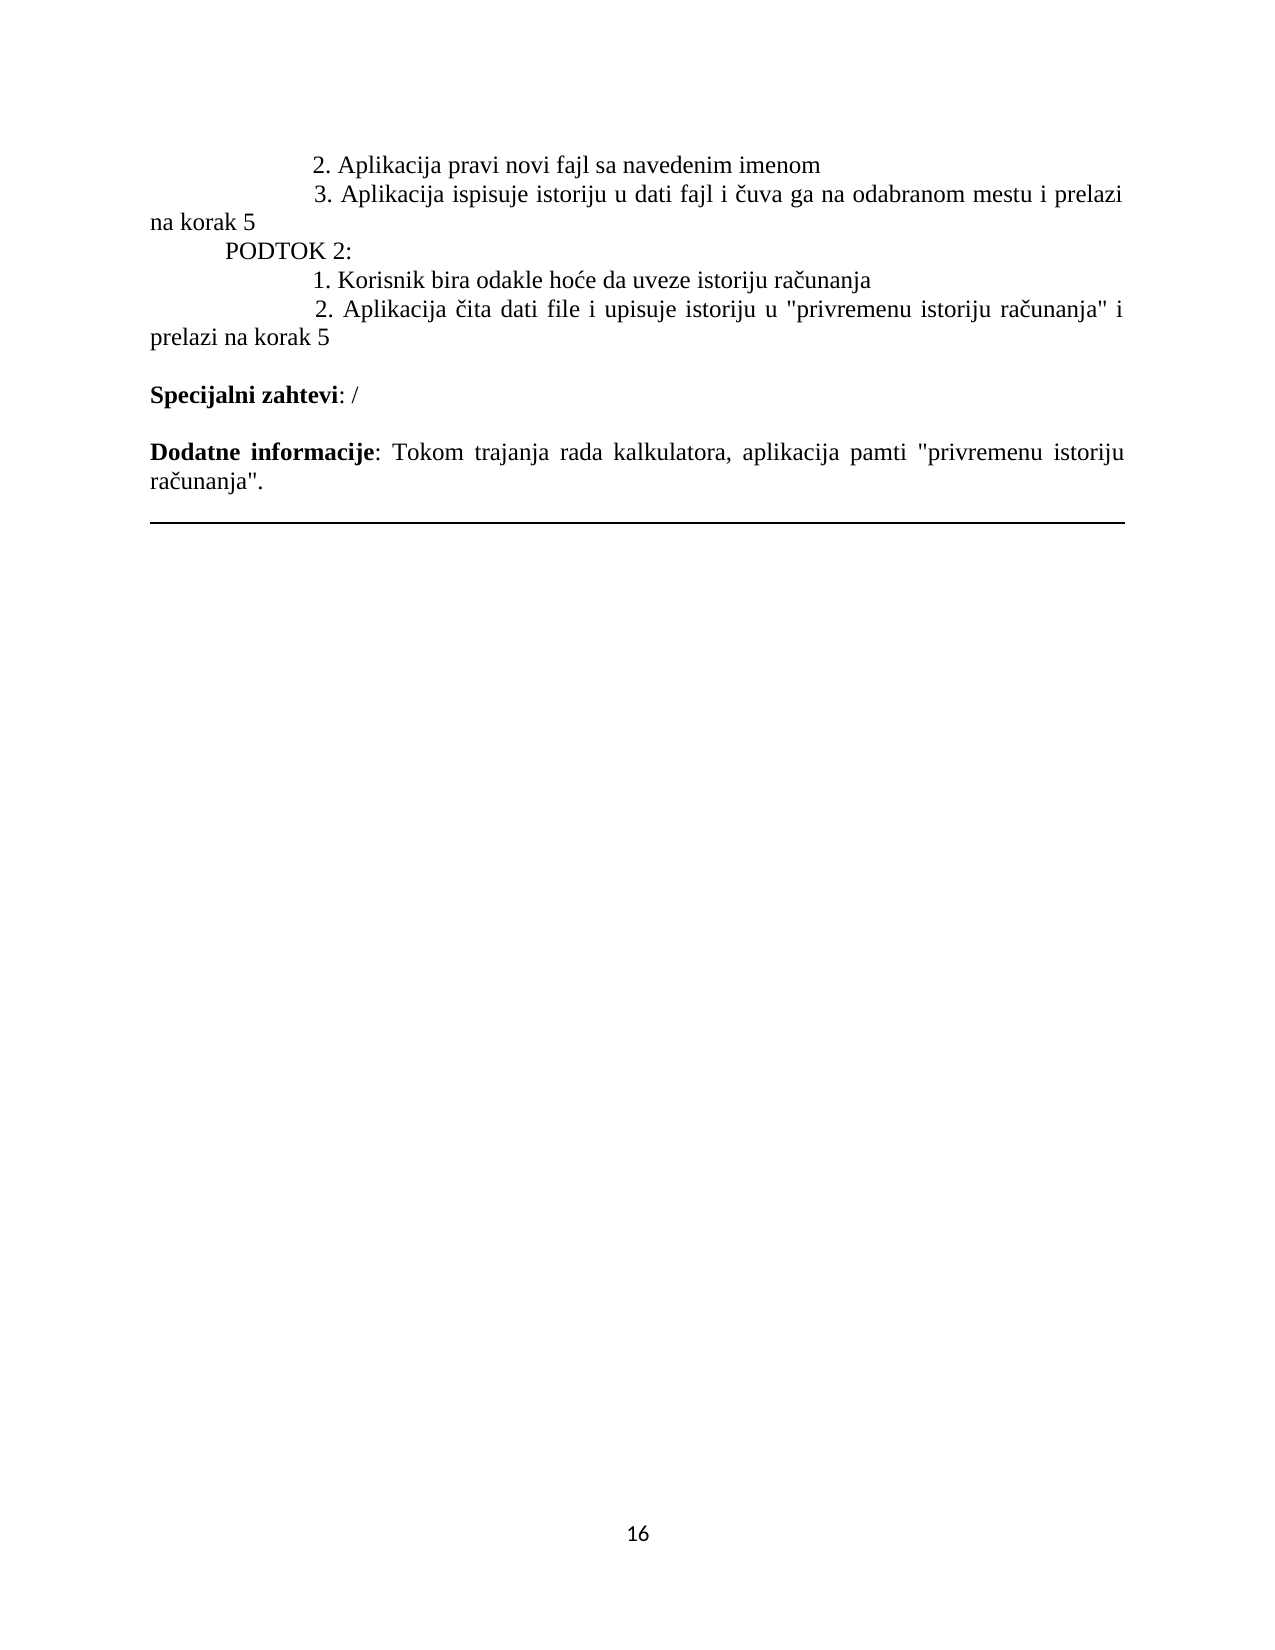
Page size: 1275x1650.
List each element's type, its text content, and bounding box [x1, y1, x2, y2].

text 2. Aplikacija čita dati file i upisuje istoriju u "privremenu istoriju računanja" i prelazi na korak 5 [150, 294, 1125, 351]
text 2. Aplikacija pravi novi fajl sa navedenim imenom [150, 150, 1125, 179]
text 1. Korisnik bira odakle hoće da uveze istoriju računanja [150, 265, 1125, 294]
text Dodatne informacije: Tokom trajanja rada kalkulatora, aplikacija pamti "privremenu istoriju računanja". [150, 437, 1125, 522]
text PODTOK 2: [150, 236, 1125, 265]
text Specijalni zahtevi: / [150, 380, 1125, 409]
text 3. Aplikacija ispisuje istoriju u dati fajl i čuva ga na odabranom mestu i prelazi na korak 5 [150, 179, 1125, 236]
